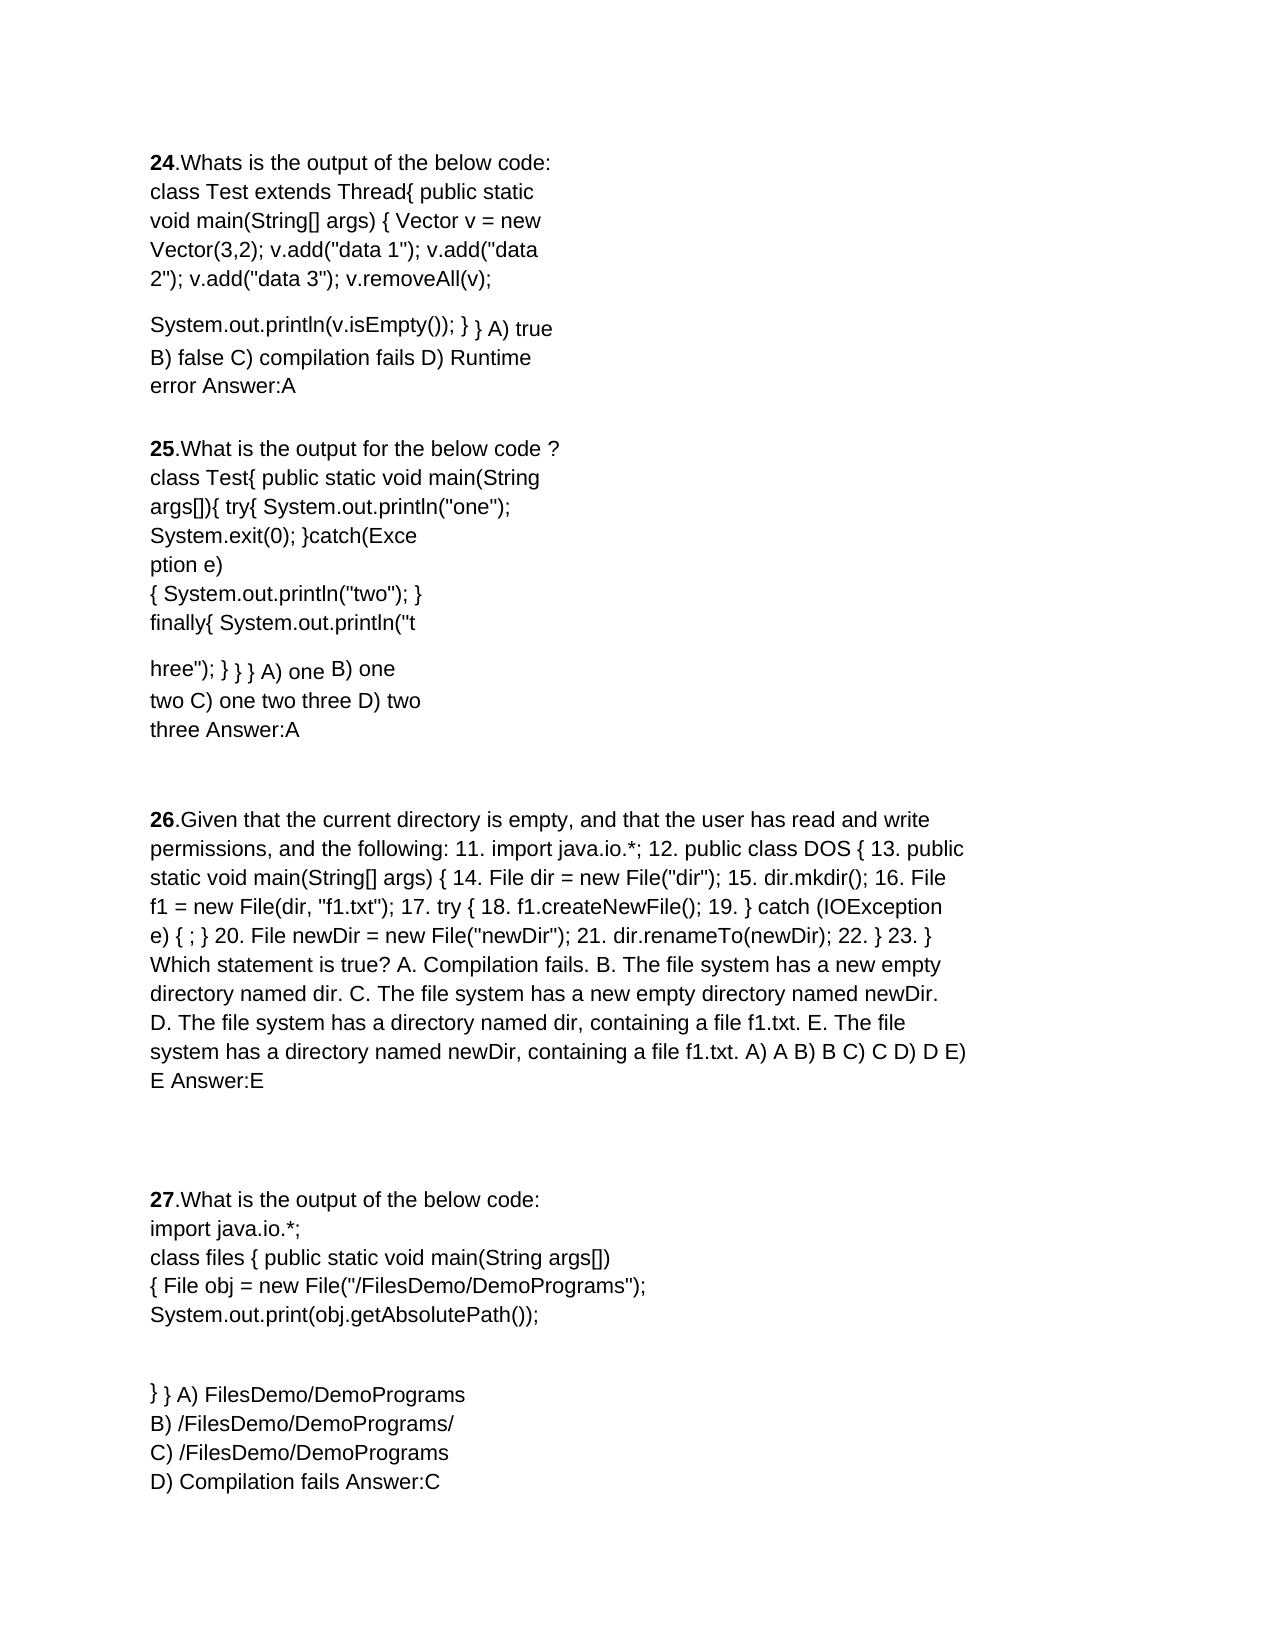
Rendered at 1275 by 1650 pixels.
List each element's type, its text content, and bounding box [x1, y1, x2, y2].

text 27.What is the output of the below code: import java.io.*; [150, 1186, 559, 1241]
text System.exit(0); }catch(Exception e){ System.out.println("two"); } finally{ System.out.println("three"); } } } A) one B) one two C) one two three D) two three Answer:A [150, 523, 423, 742]
text 25.What is the output for the below code ? class Test{ public static void main(String args[]){ try{ System.out.println("one"); [150, 436, 579, 519]
text class files { public static void main(String args[]) { File obj = new File("/FilesDemo/DemoPrograms"); System.out.print(obj.getAbsolutePath()); [150, 1244, 656, 1327]
text 24.Whats is the output of the below code: class Test extends Thread{ public static void main(String[] args) { Vector v = new Vector(3,2); v.add("data 1"); v.add("data 2"); v.add("data 3"); v.removeAll(v); System.out.println(v.isEmpty()); } } A) true B) false C) compilation fails D) Runtime error Answer:A [150, 150, 570, 398]
text } } A) FilesDemo/DemoPrograms B) /FilesDemo/DemoPrograms/ C) /FilesDemo/DemoPrograms D) Compilation fails Answer:C [150, 1364, 468, 1494]
text 26.Given that the current directory is empty, and that the user has read and write permissions, and the following: 11. import java.io.*; 12. public class DOS { 13. public static void main(String[] args) { 14. File dir = new File("dir"); 15. dir.mkdir(); 16. File f1 = new File(dir, "f1.txt"); 17. try { 18. f1.createNewFile(); 19. } catch (IOException e) { ; } 20. File newDir = new File("newDir"); 21. dir.renameTo(newDir); 22. } 23. } Which statement is true? A. Compilation fails. B. The file system has a new empty directory named dir. C. The file system has a new empty directory named newDir. D. The file system has a directory named dir, containing a file f1.txt. E. The file system has a directory named newDir, containing a file f1.txt. A) A B) B C) C D) D E) E Answer:E [150, 807, 967, 1093]
